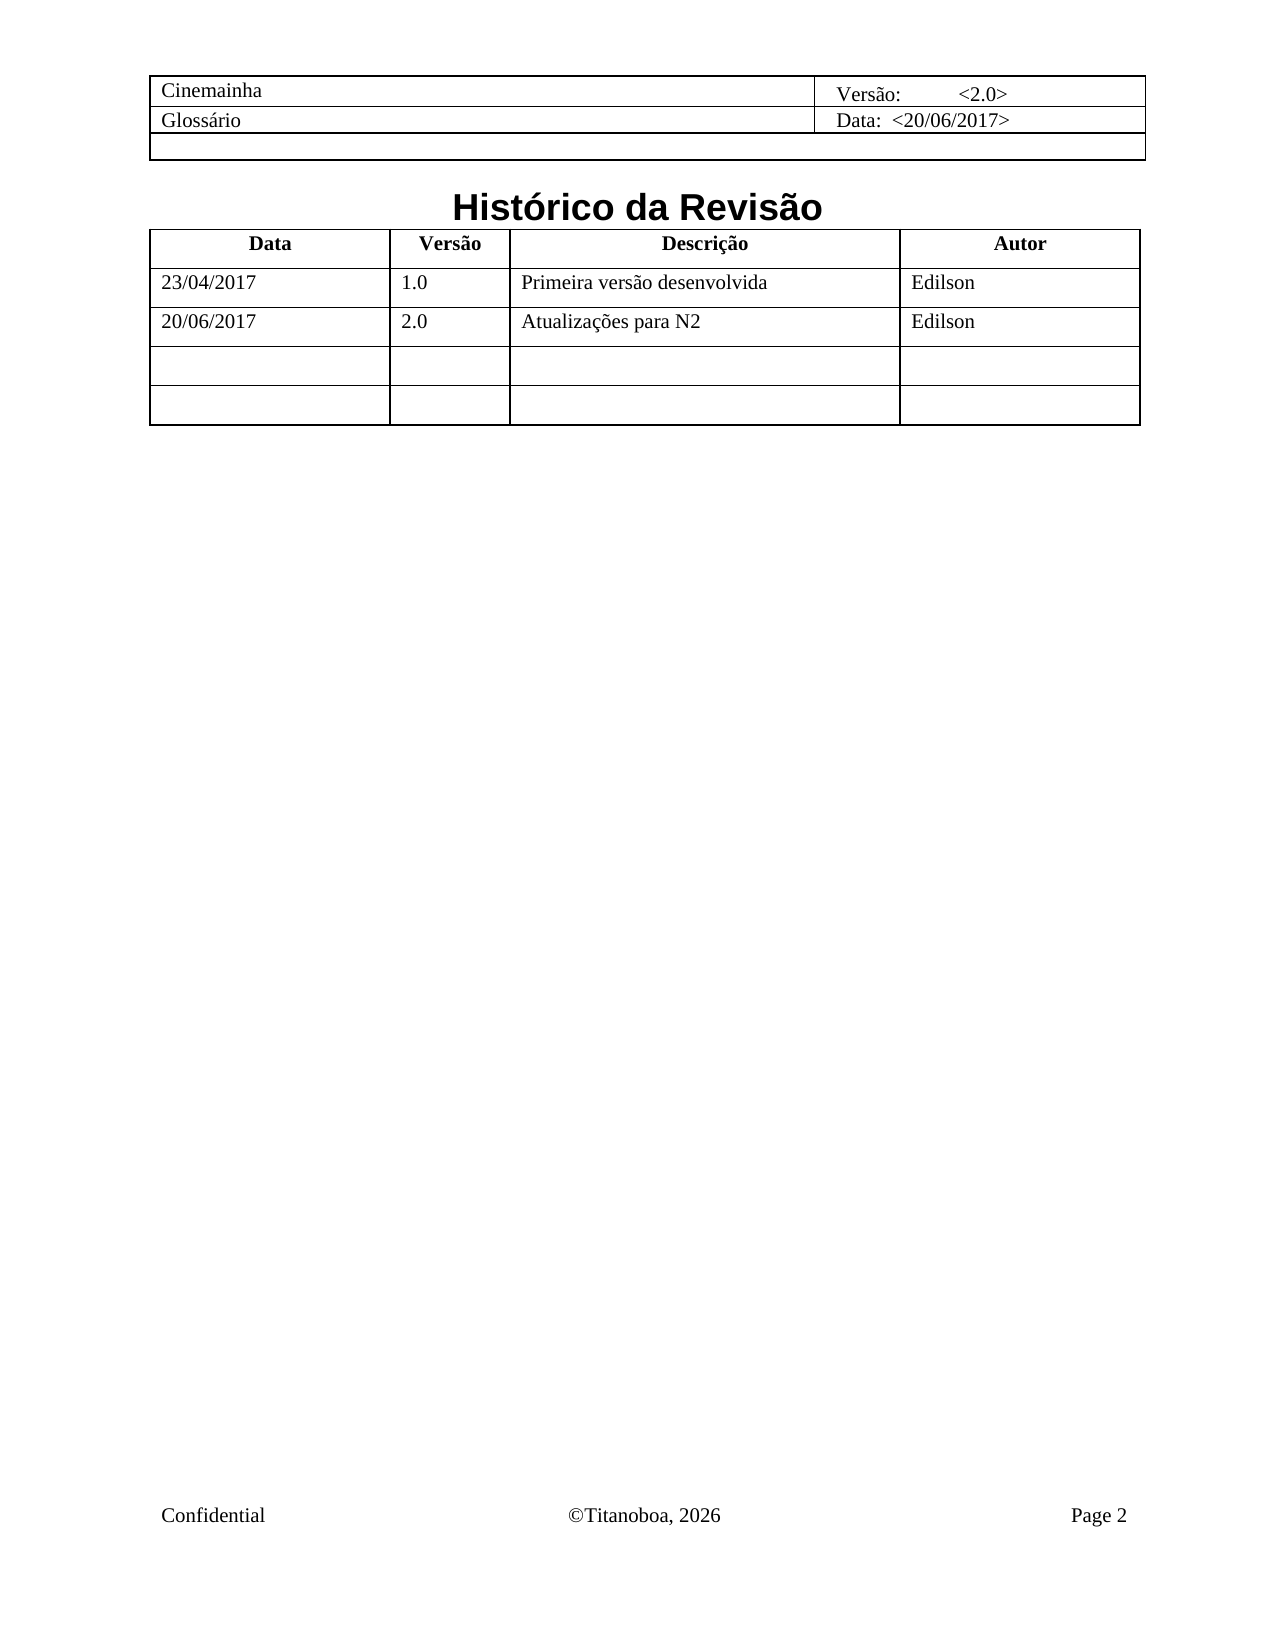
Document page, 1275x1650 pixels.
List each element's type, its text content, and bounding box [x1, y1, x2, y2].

table_header Data [151, 230, 389, 268]
table_cell [511, 386, 899, 424]
table_cell [391, 386, 509, 424]
table_cell [511, 347, 899, 385]
table_cell Atualizações para N2 [511, 308, 899, 346]
table_cell 2.0 [391, 308, 509, 346]
table_cell [151, 347, 389, 385]
table_cell 23/04/2017 [151, 269, 389, 307]
text Histórico da Revisão [150, 185, 1125, 228]
table_header Autor [901, 230, 1139, 268]
table_header Versão [391, 230, 509, 268]
table_cell [391, 347, 509, 385]
table_cell 20/06/2017 [151, 308, 389, 346]
table_cell [151, 386, 389, 424]
table_cell Edilson [901, 308, 1139, 346]
table_cell [901, 347, 1139, 385]
table_cell [901, 386, 1139, 424]
table_header Descrição [511, 230, 899, 268]
table_cell Edilson [901, 269, 1139, 307]
table_cell Primeira versão desenvolvida [511, 269, 899, 307]
table_cell 1.0 [391, 269, 509, 307]
